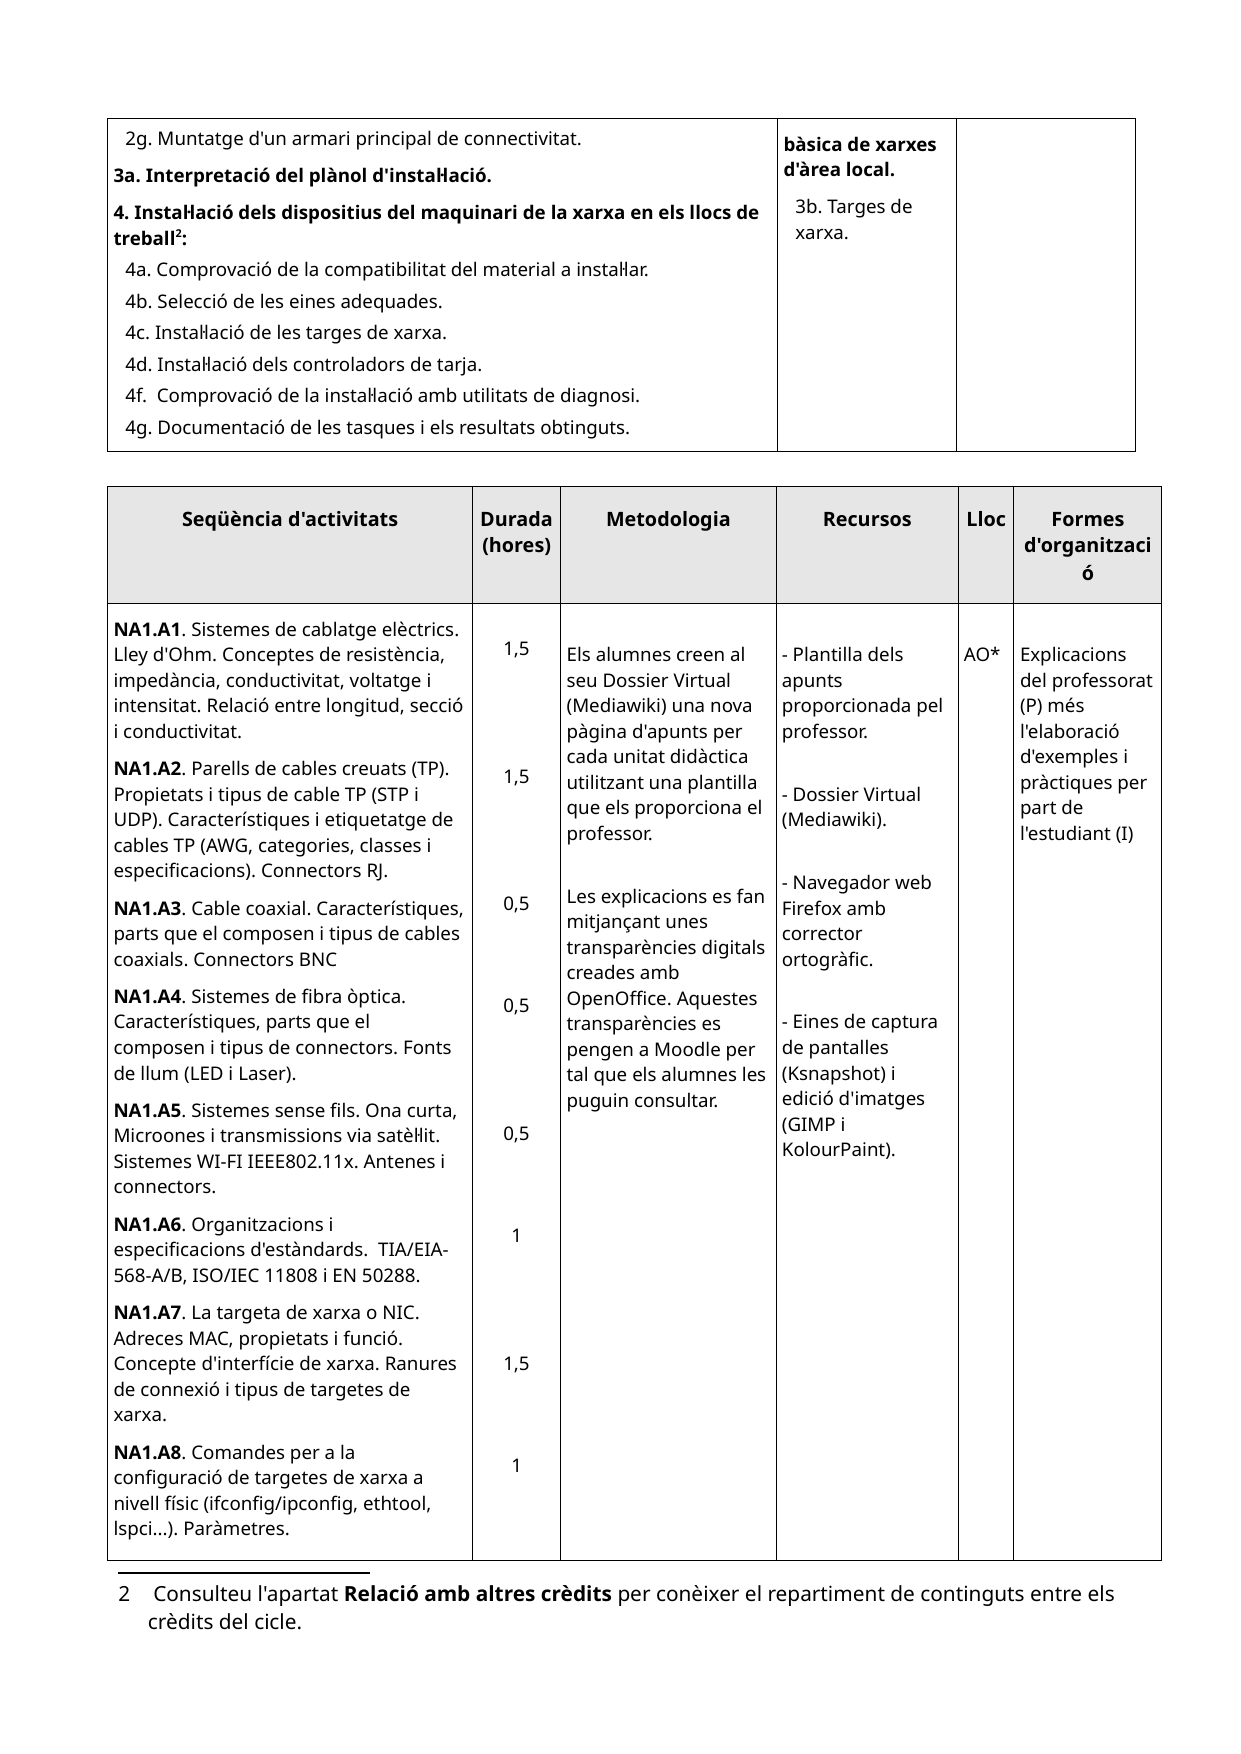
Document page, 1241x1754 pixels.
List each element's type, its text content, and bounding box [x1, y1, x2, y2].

table_header Durada (hores) [473, 487, 560, 603]
table_header Metodologia [561, 487, 776, 603]
table_header Recursos [777, 487, 958, 603]
table_cell Els alumnes creen al seu Dossier Virtual (Mediawiki) una nova pàgina d'apunts per cada unitat didàctica utilitzant una plantilla que els proporciona el professor. Les explicacions es fan mitjançant unes transparències digitals creades amb OpenOffice. Aquestes transparències es pengen a Moodle per tal que els alumnes les puguin consultar. [561, 604, 776, 1560]
table_header Formes d'organització [1014, 487, 1161, 603]
table_cell 2g. Muntatge d'un armari principal de connectivitat. 3a. Interpretació del plànol d'instal·lació. 4. Instal·lació dels dispositius del maquinari de la xarxa en els llocs de treball: 4a. Comprovació de la compatibilitat del material a instal·lar. 4b. Selecció de les eines adequades. 4c. Instal·lació de les targes de xarxa. 4d. Instal·lació dels controladors de tarja. 4f. Comprovació de la instal·lació amb utilitats de diagnosi. 4g. Documentació de les tasques i els resultats obtinguts. [108, 119, 777, 451]
table_cell 1,5 1,5 0,5 0,5 0,5 1 1,5 1 [473, 604, 560, 1560]
table_cell AO* [959, 604, 1013, 1560]
table_cell [957, 119, 1135, 451]
table_header Lloc [959, 487, 1013, 603]
table_cell - Plantilla dels apunts proporcionada pel professor. - Dossier Virtual (Mediawiki). - Navegador web Firefox amb corrector ortogràfic. - Eines de captura de pantalles (Ksnapshot) i edició d'imatges (GIMP i KolourPaint). [777, 604, 958, 1560]
table_cell NA1.A1. Sistemes de cablatge elèctrics. Lley d'Ohm. Conceptes de resistència, impedància, conductivitat, voltatge i intensitat. Relació entre longitud, secció i conductivitat. NA1.A2. Parells de cables creuats (TP). Propietats i tipus de cable TP (STP i UDP). Característiques i etiquetatge de cables TP (AWG, categories, classes i especificacions). Connectors RJ. NA1.A3. Cable coaxial. Característiques, parts que el composen i tipus de cables coaxials. Connectors BNC NA1.A4. Sistemes de fibra òptica. Característiques, parts que el composen i tipus de connectors. Fonts de llum (LED i Laser). NA1.A5. Sistemes sense fils. Ona curta, Microones i transmissions via satèl·lit. Sistemes WI-FI IEEE802.11x. Antenes i connectors. NA1.A6. Organitzacions i especificacions d'estàndards. TIA/EIA-568-A/B, ISO/IEC 11808 i EN 50288. NA1.A7. La targeta de xarxa o NIC. Adreces MAC, propietats i funció. Concepte d'interfície de xarxa. Ranures de connexió i tipus de targetes de xarxa. NA1.A8. Comandes per a la configuració de targetes de xarxa a nivell físic (ifconfig/ipconfig, ethtool, lspci...). Paràmetres. [108, 604, 472, 1560]
table_header Seqüència d'activitats [108, 487, 472, 603]
table_cell Explicacions del professorat (P) més l'elaboració d'exemples i pràctiques per part de l'estudiant (I) [1014, 604, 1161, 1560]
table_cell bàsica de xarxes d'àrea local. 3b. Targes de xarxa. [778, 119, 956, 451]
